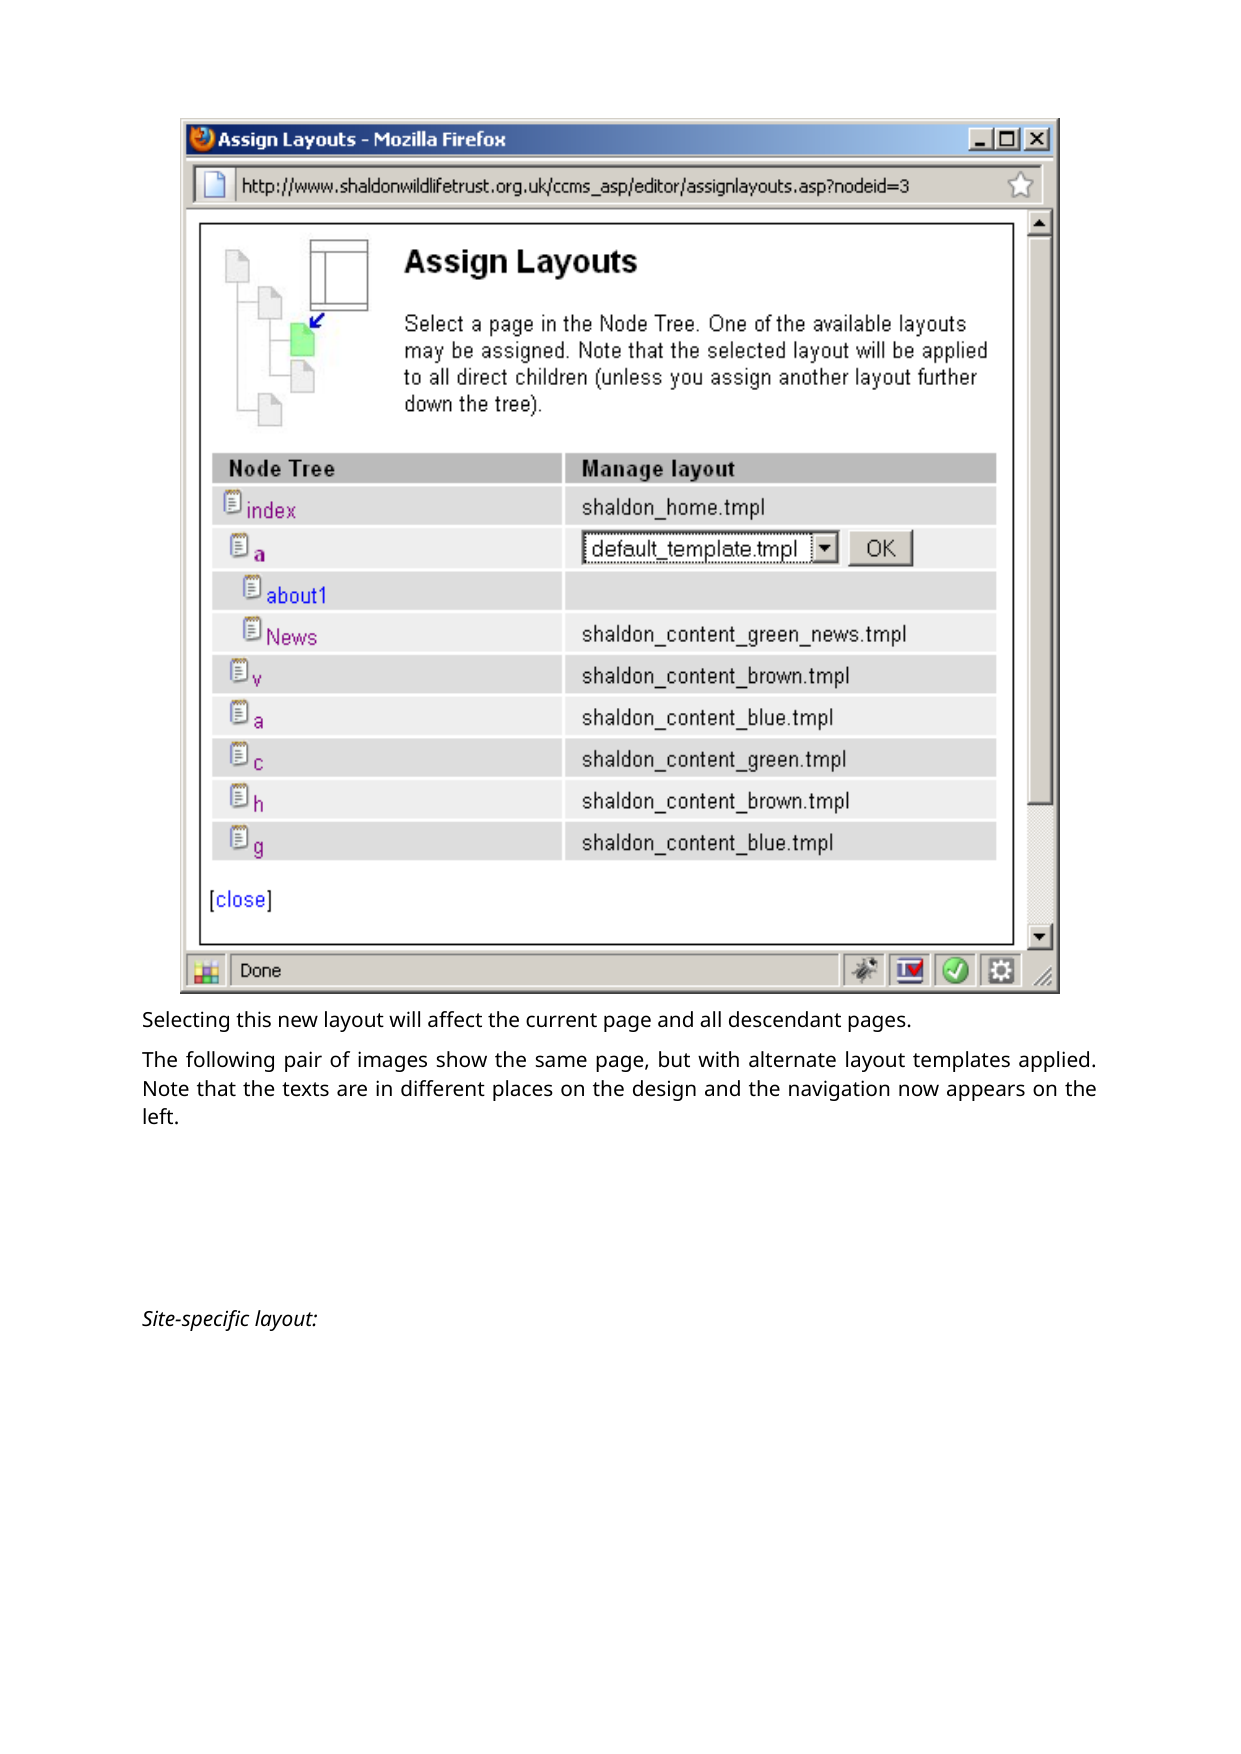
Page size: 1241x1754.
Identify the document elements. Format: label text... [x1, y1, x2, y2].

text Site-specific layout: [142, 1304, 1098, 1332]
picture [180, 118, 1060, 994]
text Selecting this new layout will affect the current page and all descendant pages. [142, 1005, 1098, 1033]
text The following pair of images show the same page, but with alternate layout templates applied. Note that the texts are in different places on the design and the navigation now appears on the left. [142, 1045, 1098, 1131]
